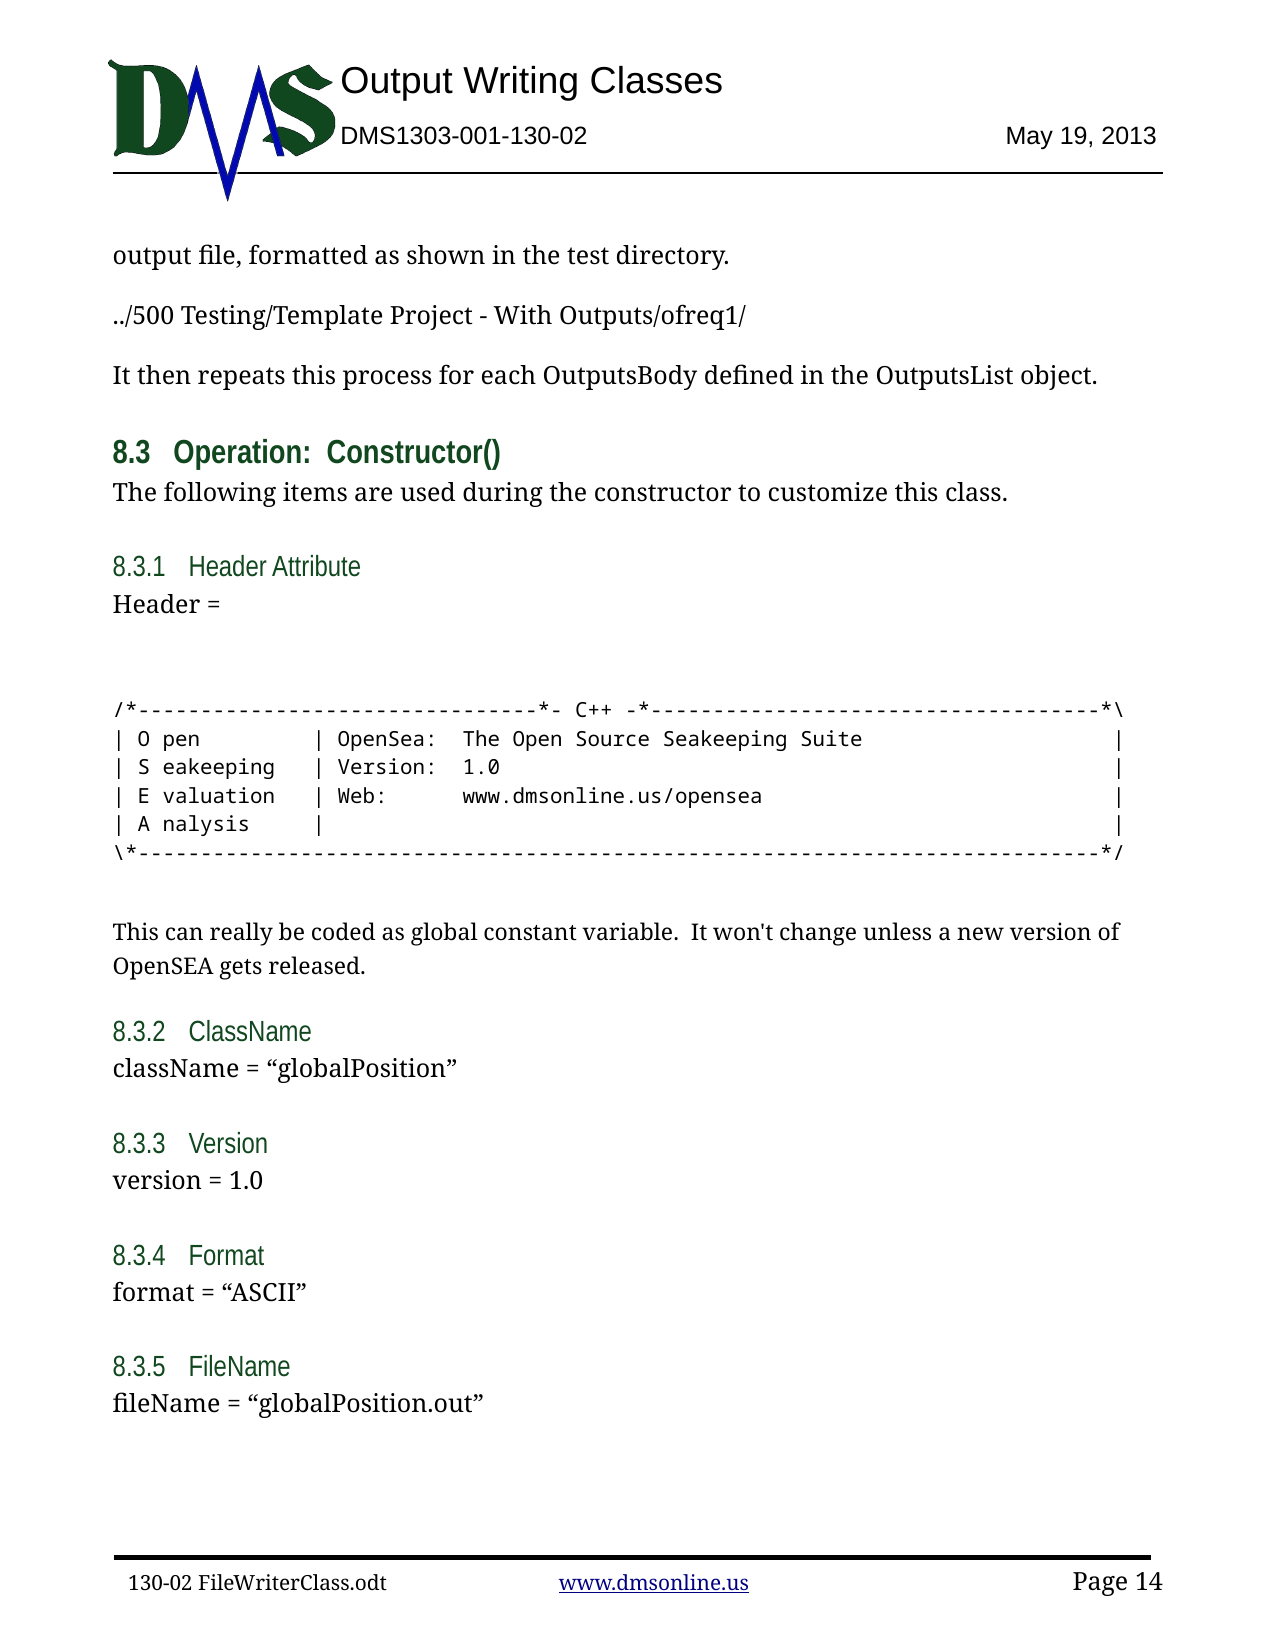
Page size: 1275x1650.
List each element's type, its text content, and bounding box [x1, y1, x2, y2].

text output file, formatted as shown in the test directory. [112, 238, 1162, 272]
text This can really be coded as global constant variable. It won't change unless a new version of OpenSEA gets released. [112, 916, 1162, 981]
text Header = [112, 586, 1162, 620]
text version = 1.0 [112, 1163, 1162, 1197]
text ../500 Testing/Template Project - With Outputs/ofreq1/ [112, 298, 1162, 332]
text fileName = “globalPosition.out” [112, 1386, 1162, 1420]
text | E valuation | Web: www.dmsonline.us/opensea | [112, 781, 1162, 809]
subtitle Format [112, 1238, 1162, 1271]
text className = “globalPosition” [112, 1051, 1162, 1085]
subtitle Header Attribute [112, 549, 1162, 583]
subtitle Version [112, 1126, 1162, 1159]
text The following items are used during the constructor to customize this class. [112, 474, 1162, 509]
text | A nalysis | | [112, 809, 1162, 838]
subtitle ClassName [112, 1014, 1162, 1048]
text format = “ASCII” [112, 1274, 1162, 1308]
text | O pen | OpenSea: The Open Source Seakeeping Suite | [112, 724, 1162, 752]
subtitle FileName [112, 1349, 1162, 1383]
picture [105, 56, 338, 204]
subtitle Operation: Constructor() [112, 433, 1162, 471]
text \*-----------------------------------------------------------------------------*/ [112, 838, 1162, 866]
text It then repeats this process for each OutputsBody defined in the OutputsList object. [112, 358, 1162, 392]
text | S eakeeping | Version: 1.0 | [112, 752, 1162, 781]
text /*--------------------------------*- C++ -*------------------------------------*\ [112, 696, 1162, 724]
